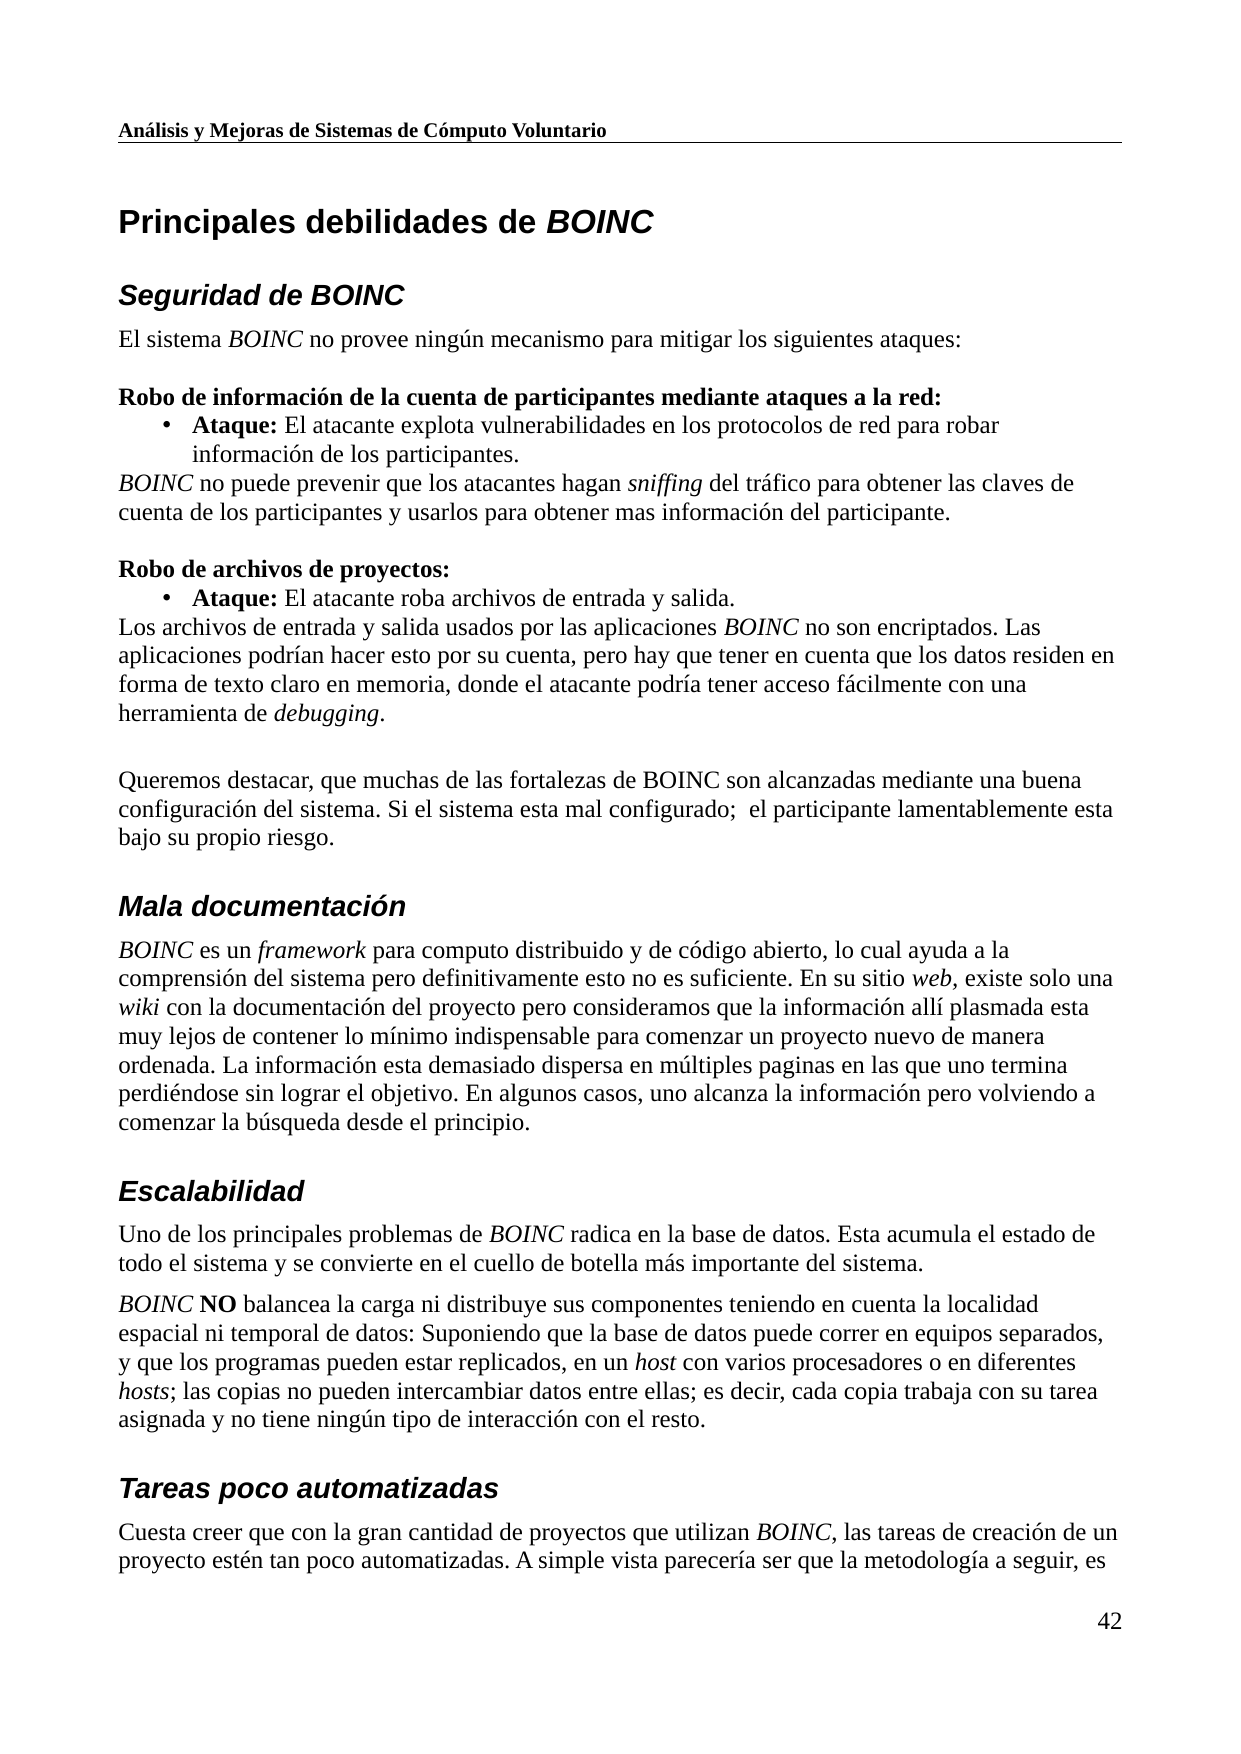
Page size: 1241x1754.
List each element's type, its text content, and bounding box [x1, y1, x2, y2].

text Uno de los principales problemas de BOINC radica en la base de datos. Esta acumula el estado de todo el sistema y se convierte en el cuello de botella más importante del sistema. [118, 1219, 1122, 1277]
text BOINC no puede prevenir que los atacantes hagan sniffing del tráfico para obtener las claves de cuenta de los participantes y usarlos para obtener mas información del participante. [118, 468, 1122, 525]
text Los archivos de entrada y salida usados por las aplicaciones BOINC no son encriptados. Las aplicaciones podrían hacer esto por su cuenta, pero hay que tener en cuenta que los datos residen en forma de texto claro en memoria, donde el atacante podría tener acceso fácilmente con una herramienta de debugging. [118, 612, 1122, 727]
text BOINC es un framework para computo distribuido y de código abierto, lo cual ayuda a la comprensión del sistema pero definitivamente esto no es suficiente. En su sitio web, existe solo una wiki con la documentación del proyecto pero consideramos que la información allí plasmada esta muy lejos de contener lo mínimo indispensable para comenzar un proyecto nuevo de manera ordenada. La información esta demasiado dispersa en múltiples paginas en las que uno termina perdiéndose sin lograr el objetivo. En algunos casos, uno alcanza la información pero volviendo a comenzar la búsqueda desde el principio. [118, 935, 1122, 1136]
text BOINC NO balancea la carga ni distribuye sus componentes teniendo en cuenta la localidad espacial ni temporal de datos: Suponiendo que la base de datos puede correr en equipos separados, y que los programas pueden estar replicados, en un host con varios procesadores o en diferentes hosts; las copias no pueden intercambiar datos entre ellas; es decir, cada copia trabaja con su tarea asignada y no tiene ningún tipo de interacción con el resto. [118, 1289, 1122, 1433]
text Queremos destacar, que muchas de las fortalezas de BOINC son alcanzadas mediante una buena configuración del sistema. Si el sistema esta mal configurado; el participante lamentablemente esta bajo su propio riesgo. [118, 765, 1122, 851]
text El sistema BOINC no provee ningún mecanismo para mitigar los siguientes ataques: [118, 324, 1122, 353]
list Ataque: El atacante roba archivos de entrada y salida. [162, 583, 1122, 612]
subtitle Principales debilidades de BOINC [118, 202, 1122, 241]
text Robo de información de la cuenta de participantes mediante ataques a la red: [118, 382, 1122, 410]
text Robo de archivos de proyectos: [118, 554, 1122, 583]
subtitle Escalabilidad [118, 1173, 1122, 1207]
subtitle Seguridad de BOINC [118, 278, 1122, 312]
list Ataque: El atacante explota vulnerabilidades en los protocolos de red para robar información de los participantes. [162, 410, 1122, 468]
text Cuesta creer que con la gran cantidad de proyectos que utilizan BOINC, las tareas de creación de un proyecto estén tan poco automatizadas. A simple vista parecería ser que la metodología a seguir, es [118, 1517, 1122, 1574]
subtitle Tareas poco automatizadas [118, 1471, 1122, 1504]
subtitle Mala documentación [118, 889, 1122, 922]
